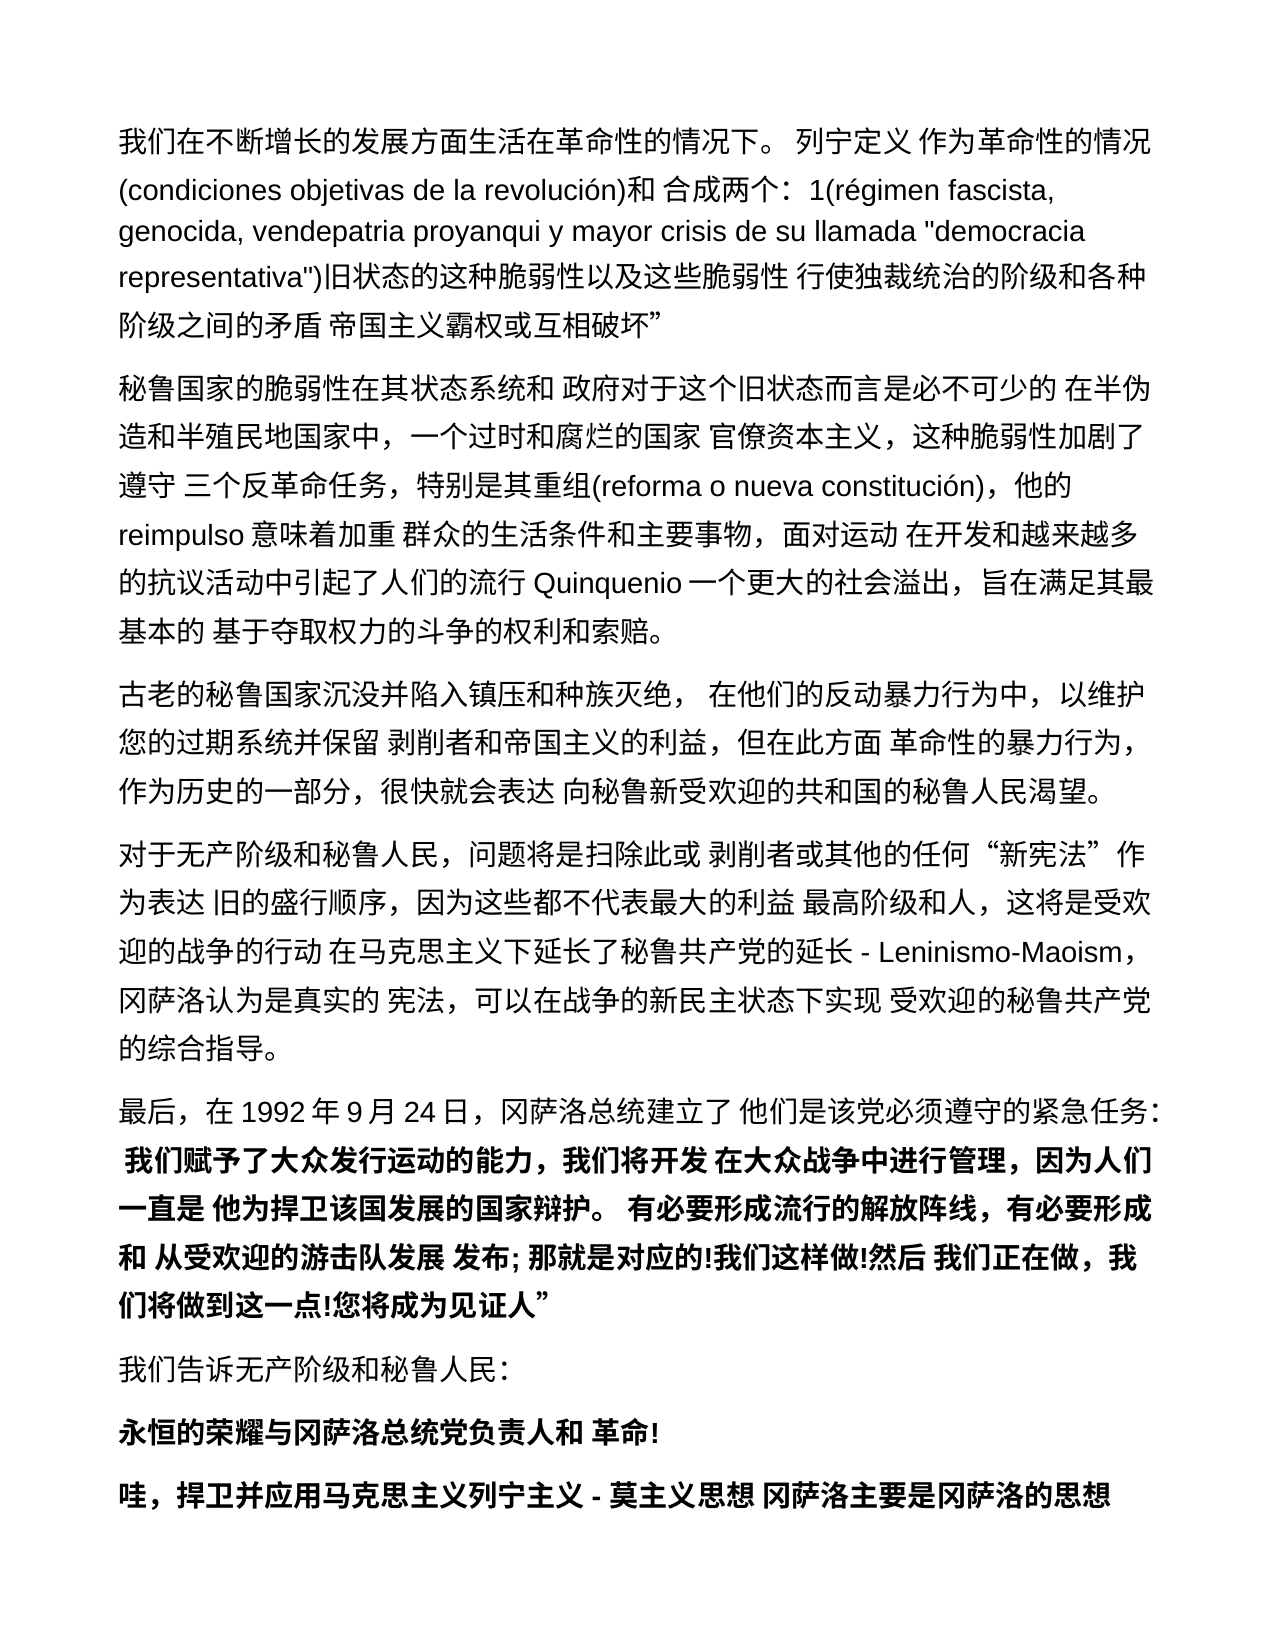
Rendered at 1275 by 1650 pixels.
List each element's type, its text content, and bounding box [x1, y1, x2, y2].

text 秘鲁国家的脆弱性在其状态系统和 政府对于这个旧状态而言是必不可少的 在半伪造和半殖民地国家中，一个过时和腐烂的国家 官僚资本主义，这种脆弱性加剧了遵守 三个反革命任务，特别是其重组(reforma o nueva constitución)，他的reimpulso意味着加重 群众的生活条件和主要事物，面对运动 在开发和越来越多的抗议活动中引起了人们的流行 Quinquenio一个更大的社会溢出，旨在满足其最基本的 基于夺取权力的斗争的权利和索赔。 [118, 365, 1157, 650]
text 哇，捍卫并应用马克思主义列宁主义 - 莫主义思想 冈萨洛主要是冈萨洛的思想 [118, 1472, 1157, 1514]
text 我们告诉无产阶级和秘鲁人民： [118, 1346, 1157, 1388]
text 我们在不断增长的发展方面生活在革命性的情况下。 列宁定义 作为革命性的情况(condiciones objetivas de la revolución)和 合成两个：1(régimen fascista, genocida, vendepatria proyanqui y mayor crisis de su llamada "democracia representativa")旧状态的这种脆弱性以及这些脆弱性 行使独裁统治的阶级和各种阶级之间的矛盾 帝国主义霸权或互相破坏” [118, 118, 1157, 344]
text 最后，在1992年9月24日，冈萨洛总统建立了 他们是该党必须遵守的紧急任务： 我们赋予了大众发行运动的能力，我们将开发 在大众战争中进行管理，因为人们一直是 他为捍卫该国发展的国家辩护。 有必要形成流行的解放阵线，有必要形成和 从受欢迎的游击队发展 发布; 那就是对应的!我们这样做!然后 我们正在做，我们将做到这一点!您将成为见证人” [118, 1089, 1157, 1325]
text 永恒的荣耀与冈萨洛总统党负责人和 革命! [118, 1409, 1157, 1451]
text 古老的秘鲁国家沉没并陷入镇压和种族灭绝， 在他们的反动暴力行为中，以维护您的过期系统并保留 剥削者和帝国主义的利益，但在此方面 革命性的暴力行为，作为历史的一部分，很快就会表达 向秘鲁新受欢迎的共和国的秘鲁人民渴望。 [118, 671, 1157, 811]
text 对于无产阶级和秘鲁人民，问题将是扫除此或 剥削者或其他的任何“新宪法”作为表达 旧的盛行顺序，因为这些都不代表最大的利益 最高阶级和人，这将是受欢迎的战争的行动 在马克思主义下延长了秘鲁共产党的延长 - Leninismo-Maoism，冈萨洛认为是真实的 宪法，可以在战争的新民主状态下实现 受欢迎的秘鲁共产党的综合指导。 [118, 831, 1157, 1068]
